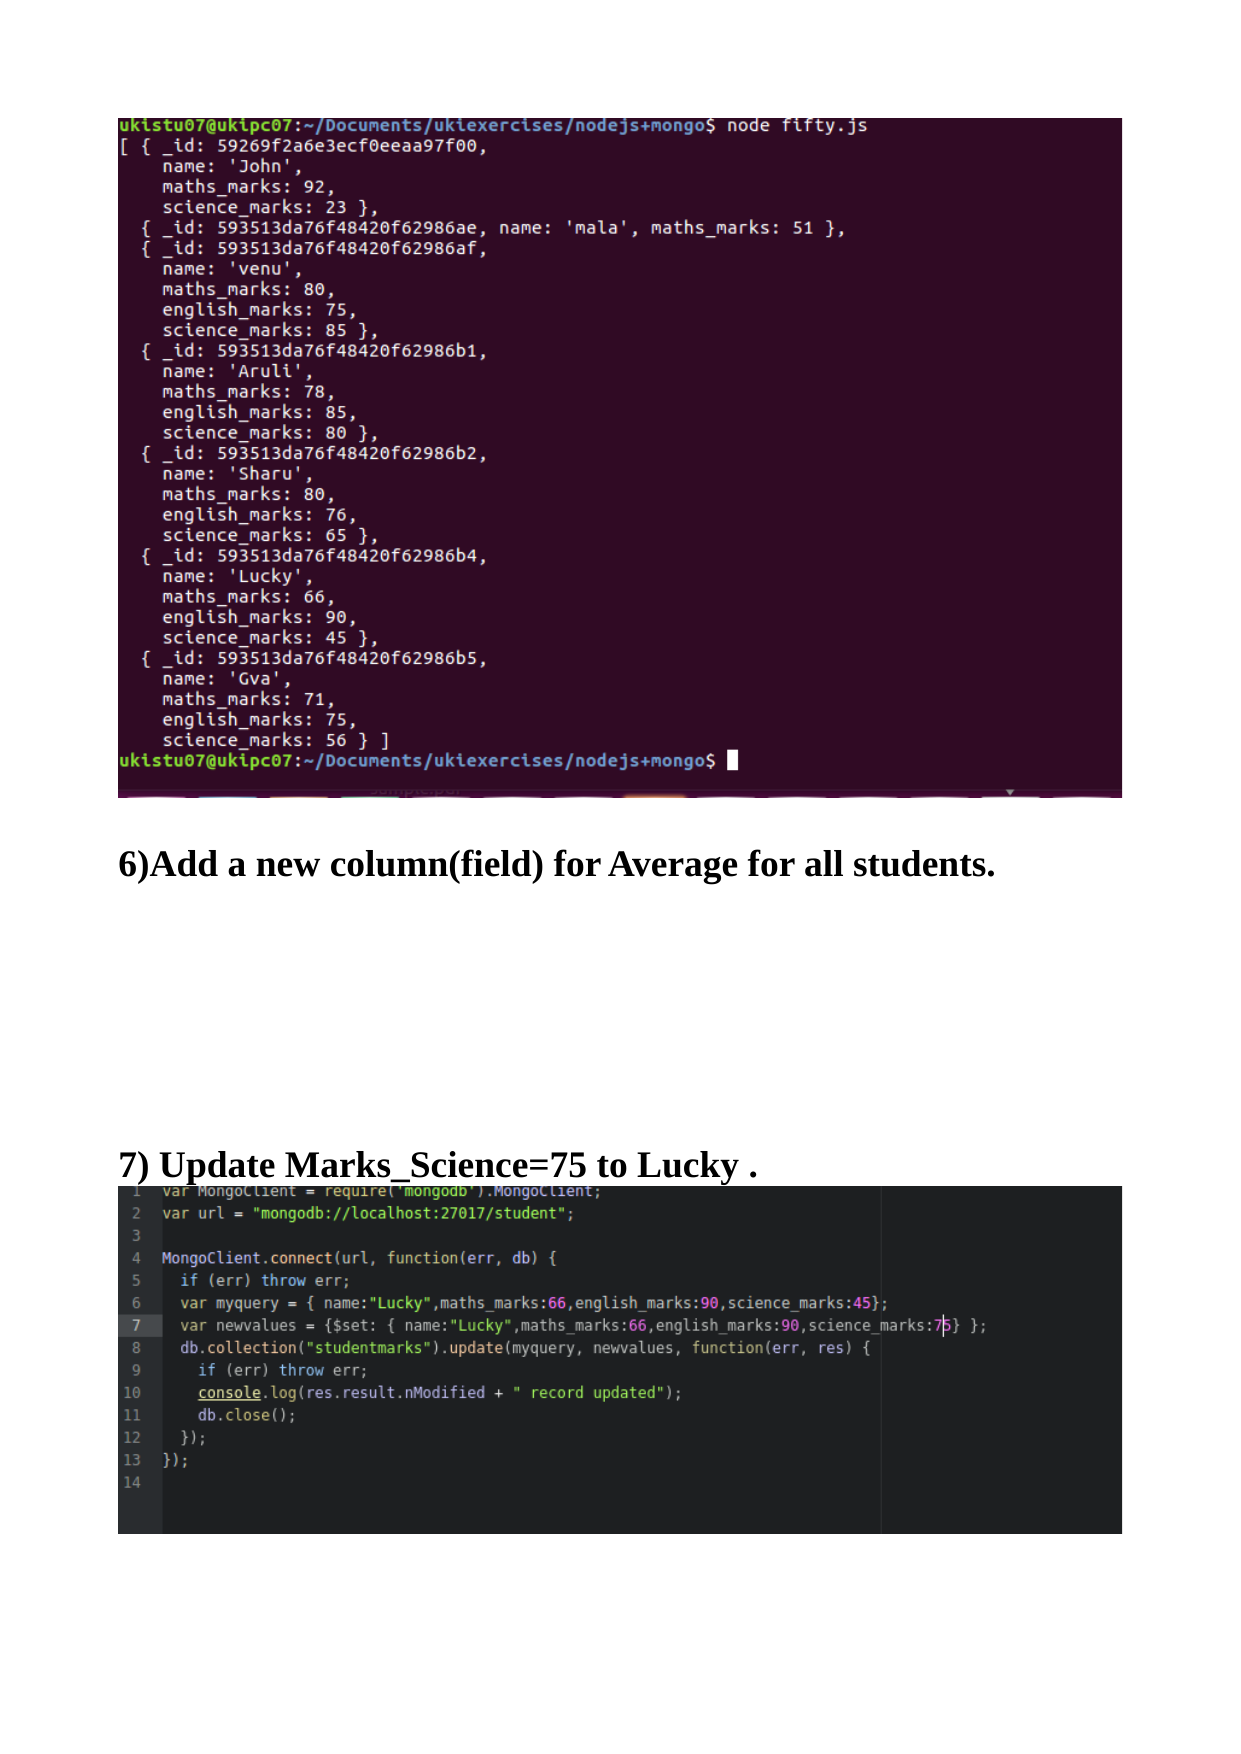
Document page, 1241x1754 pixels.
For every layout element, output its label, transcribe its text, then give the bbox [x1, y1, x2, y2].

picture [118, 118, 1123, 798]
picture [118, 1186, 1123, 1534]
text 6)Add a new column(field) for Average for all students. [118, 841, 1122, 884]
text 7) Update Marks_Science=75 to Lucky . [118, 1143, 1122, 1186]
